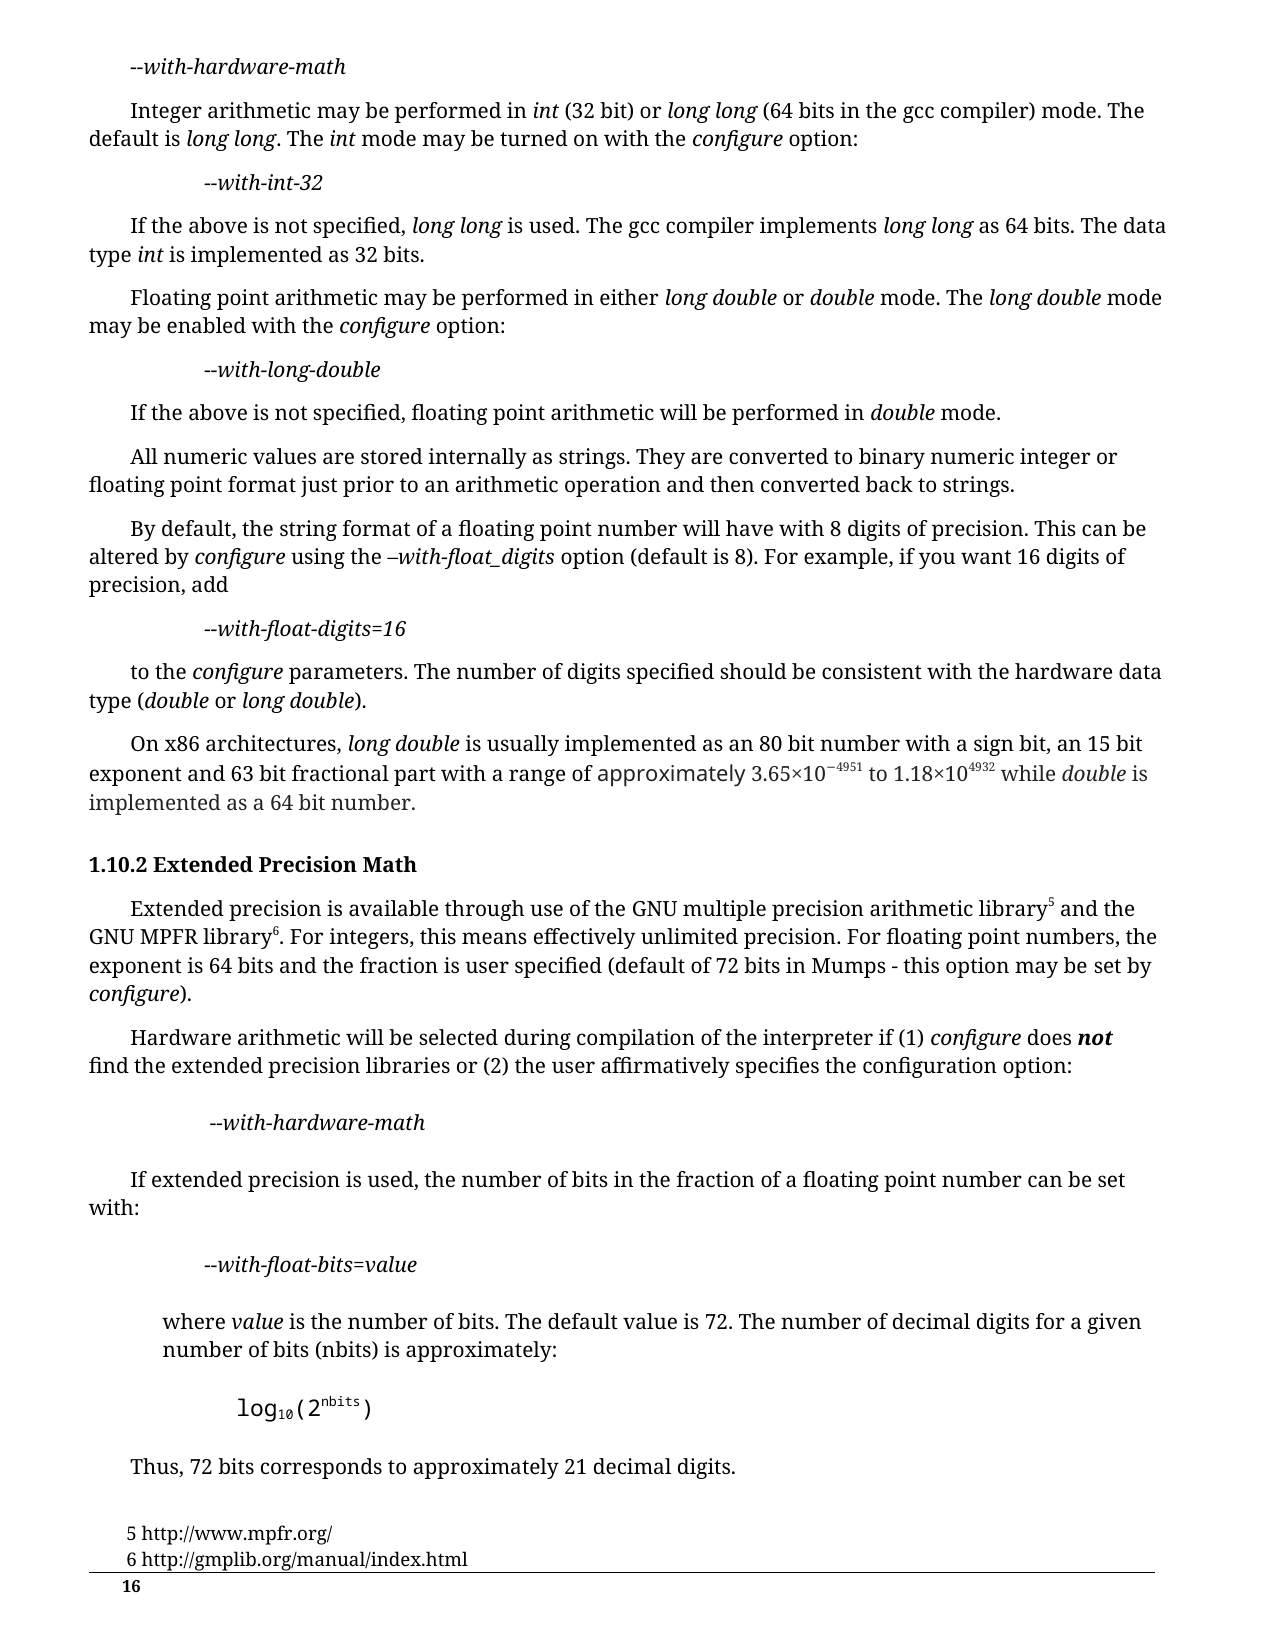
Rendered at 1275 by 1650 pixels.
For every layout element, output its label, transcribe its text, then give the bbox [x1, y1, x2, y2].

text --with-float-bits=value where value is the number of bits. The default value is 72. The number of decimal digits for a given number of bits (nbits) is approximately: [162, 1250, 1155, 1364]
text By default, the string format of a floating point number will have with 8 digits of precision. This can be altered by configure using the –with-float_digits option (default is 8). For example, if you want 16 digits of precision, add [88, 514, 1170, 599]
text Integer arithmetic may be performed in int (32 bit) or long long (64 bits in the gcc compiler) mode. The default is long long. The int mode may be turned on with the configure option: [88, 96, 1170, 153]
text If the above is not specified, long long is used. The gcc compiler implements long long as 64 bits. The data type int is implemented as 32 bits. [88, 211, 1170, 268]
text --with-float-digits=16 [162, 614, 1170, 642]
text --with-hardware-math [162, 1108, 1155, 1136]
text If extended precision is used, the number of bits in the fraction of a floating point number can be set with: [88, 1165, 1155, 1222]
text Hardware arithmetic will be selected during compilation of the interpreter if (1) configure does not find the extended precision libraries or (2) the user affirmatively specifies the configuration option: [88, 1023, 1155, 1079]
text On x86 architectures, long double is usually implemented as an 80 bit number with a sign bit, an 15 bit exponent and 63 bit fractional part with a range of approximately 3.65×10−4951 to 1.18×104932 while double is implemented as a 64 bit number. [88, 729, 1170, 816]
text --with-hardware-math [88, 52, 1170, 81]
text http://www.mpfr.org/ [88, 1521, 1155, 1546]
text to the configure parameters. The number of digits specified should be consistent with the hardware data type (double or long double). [88, 657, 1170, 714]
text --with-int-32 [162, 168, 1170, 196]
text If the above is not specified, floating point arithmetic will be performed in double mode. [88, 398, 1170, 427]
text Floating point arithmetic may be performed in either long double or double mode. The long double mode may be enabled with the configure option: [88, 283, 1170, 340]
text log10(2nbits) [162, 1392, 1170, 1424]
text http://gmplib.org/manual/index.html [88, 1546, 1155, 1572]
subtitle Extended Precision Math [88, 851, 1170, 879]
text All numeric values are stored internally as strings. They are converted to binary numeric integer or floating point format just prior to an arithmetic operation and then converted back to strings. [88, 442, 1170, 499]
text Extended precision is available through use of the GNU multiple precision arithmetic library and the GNU MPFR library. For integers, this means effectively unlimited precision. For floating point numbers, the exponent is 64 bits and the fraction is user specified (default of 72 bits in Mumps - this option may be set by configure). [88, 894, 1170, 1008]
text Thus, 72 bits corresponds to approximately 21 decimal digits. [88, 1452, 1155, 1481]
text --with-long-double [162, 355, 1170, 383]
